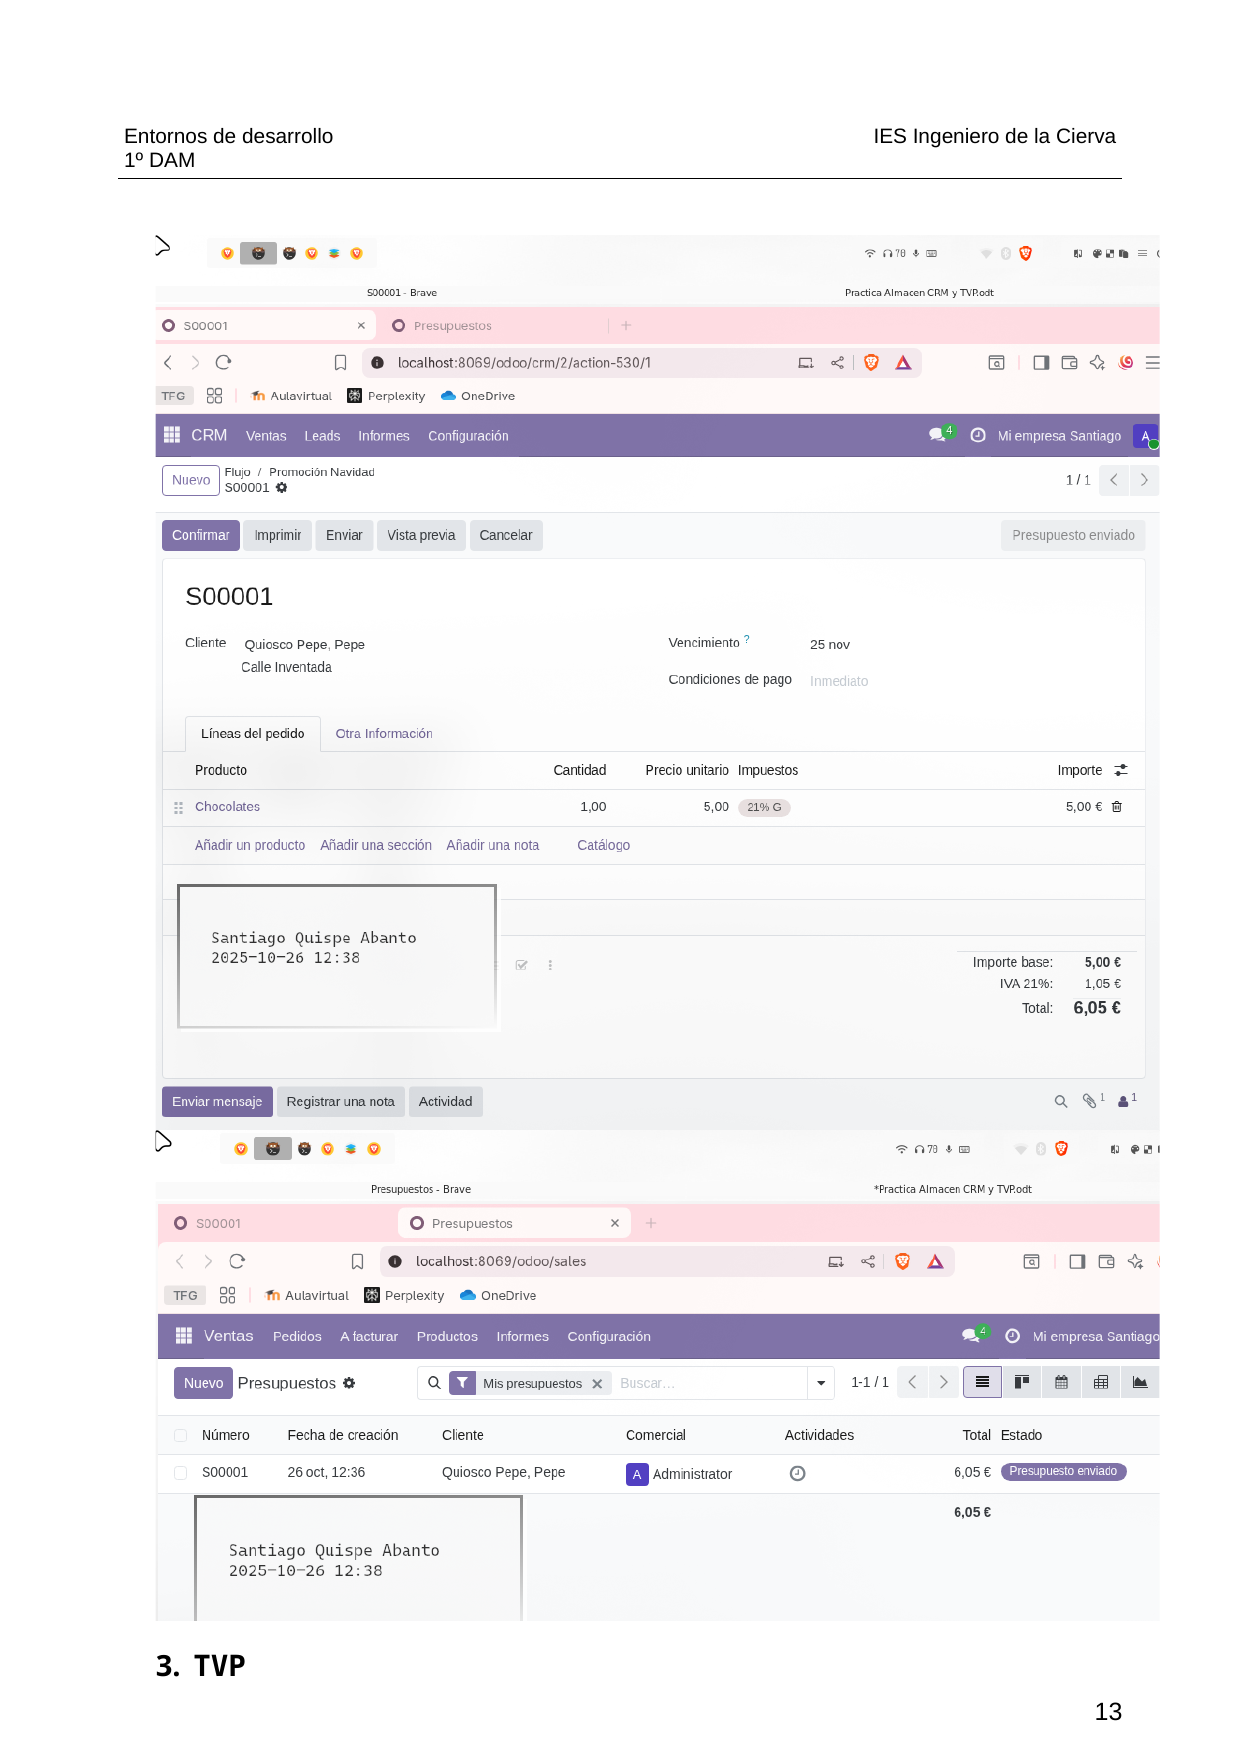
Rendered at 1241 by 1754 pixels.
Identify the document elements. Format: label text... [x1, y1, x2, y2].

list TVP [156, 1645, 1122, 1685]
picture [155, 235, 1160, 1621]
